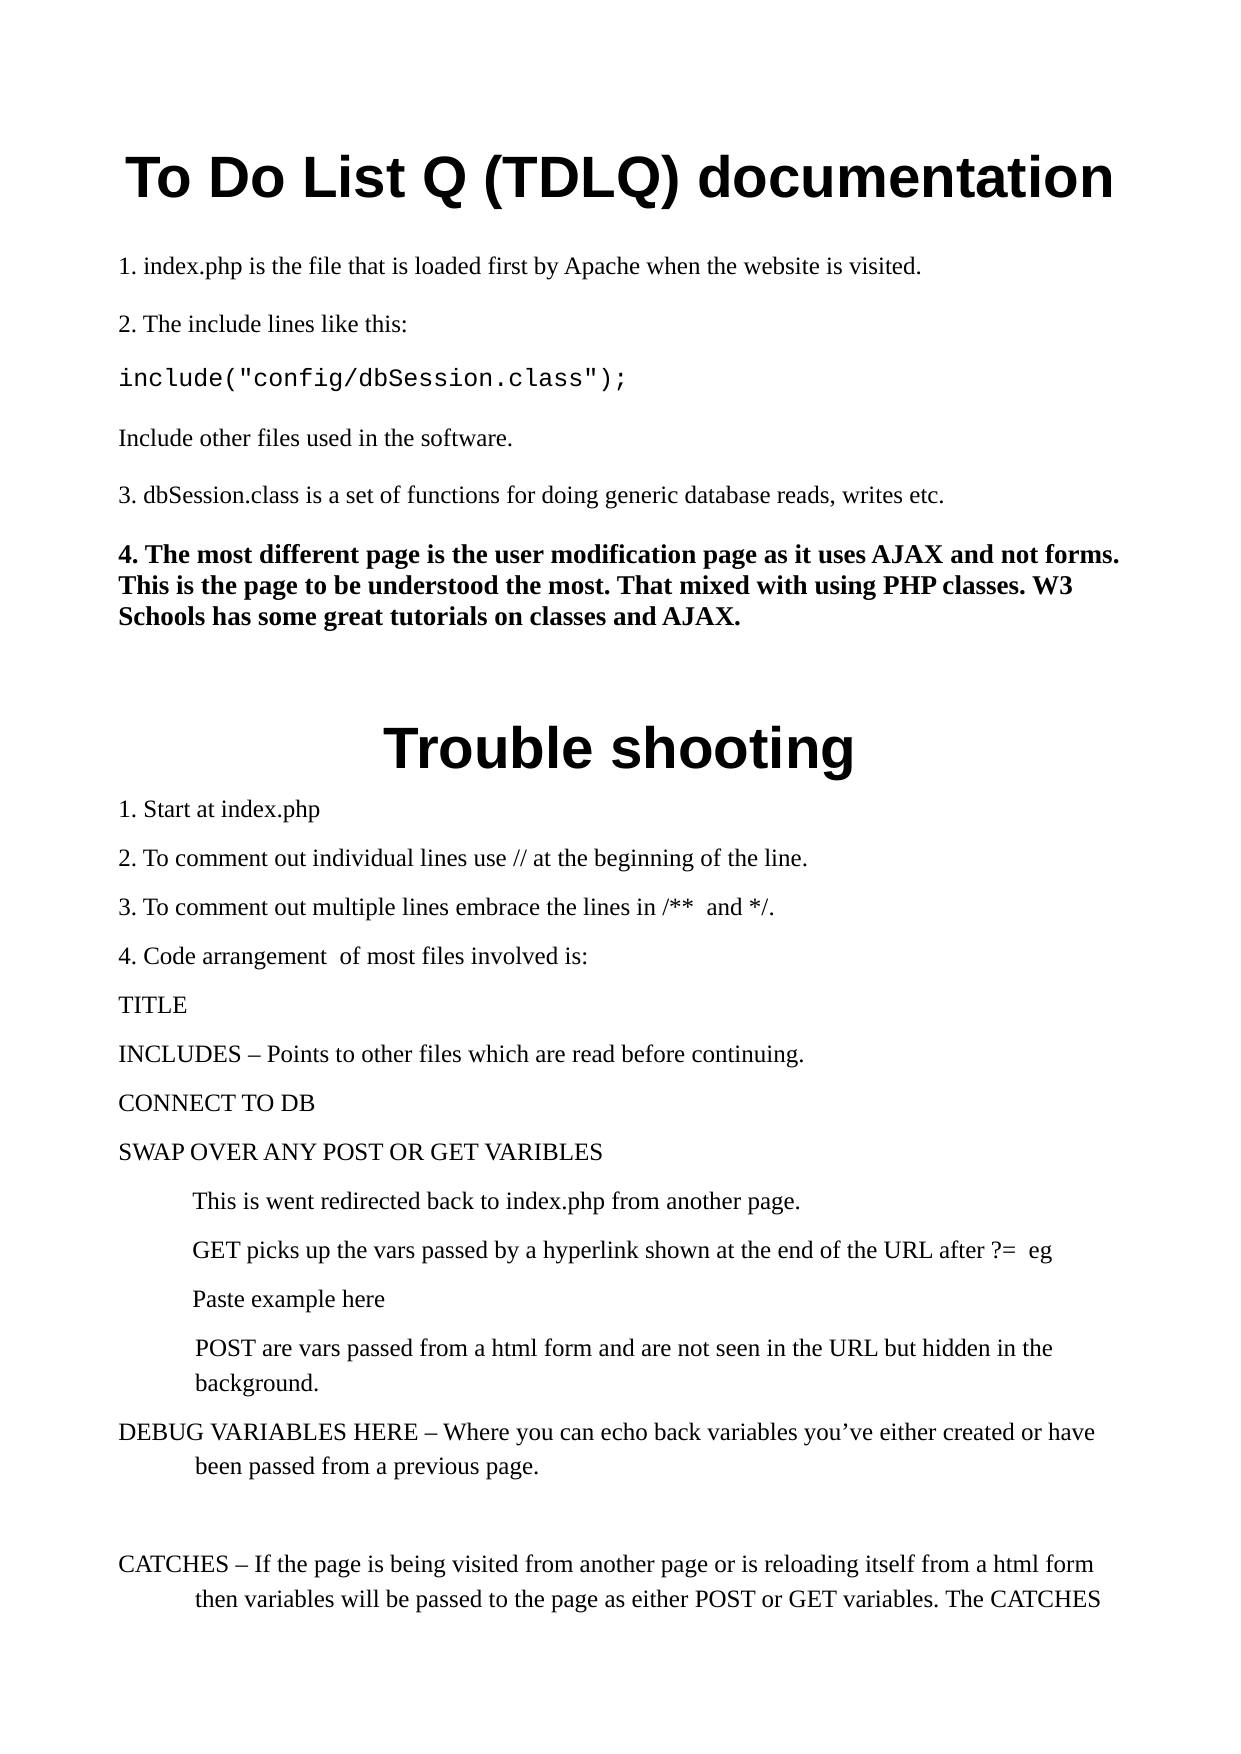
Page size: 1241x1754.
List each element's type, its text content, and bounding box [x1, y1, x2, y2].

text 2. The include lines like this: [118, 309, 1122, 338]
text INCLUDES – Points to other files which are read before continuing. [118, 1039, 1122, 1068]
text Paste example here [118, 1284, 1122, 1313]
text SWAP OVER ANY POST OR GET VARIBLES [118, 1137, 1122, 1166]
text 4. The most different page is the user modification page as it uses AJAX and not forms. This is the page to be understood the most. That mixed with using PHP classes. W3 Schools has some great tutorials on classes and AJAX. [118, 538, 1122, 632]
title Trouble shooting [118, 714, 1122, 781]
text TITLE [118, 990, 1122, 1019]
text 1. index.php is the file that is loaded first by Apache when the website is visited. [118, 251, 1122, 280]
text CONNECT TO DB [118, 1088, 1122, 1117]
text GET picks up the vars passed by a hyperlink shown at the end of the URL after ?= eg [118, 1235, 1122, 1264]
text 3. To comment out multiple lines embrace the lines in /** and */. [118, 892, 1122, 921]
text 1. Start at index.php [118, 794, 1122, 822]
text 2. To comment out individual lines use // at the beginning of the line. [118, 843, 1122, 871]
text 4. Code arrangement of most files involved is: [118, 941, 1122, 969]
text include("config/dbSession.class"); [118, 366, 1122, 394]
text POST are vars passed from a html form and are not seen in the URL but hidden in the background. [118, 1333, 1122, 1397]
text CATCHES – If the page is being visited from another page or is reloading itself from a html form then variables will be passed to the page as either POST or GET variables. The CATCHES [118, 1549, 1122, 1613]
title To Do List Q (TDLQ) documentation [118, 143, 1122, 210]
text DEBUG VARIABLES HERE – Where you can echo back variables you’ve either created or have been passed from a previous page. [118, 1417, 1122, 1480]
text This is went redirected back to index.php from another page. [118, 1186, 1122, 1215]
text Include other files used in the software. [118, 423, 1122, 452]
text 3. dbSession.class is a set of functions for doing generic database reads, writes etc. [118, 481, 1122, 509]
